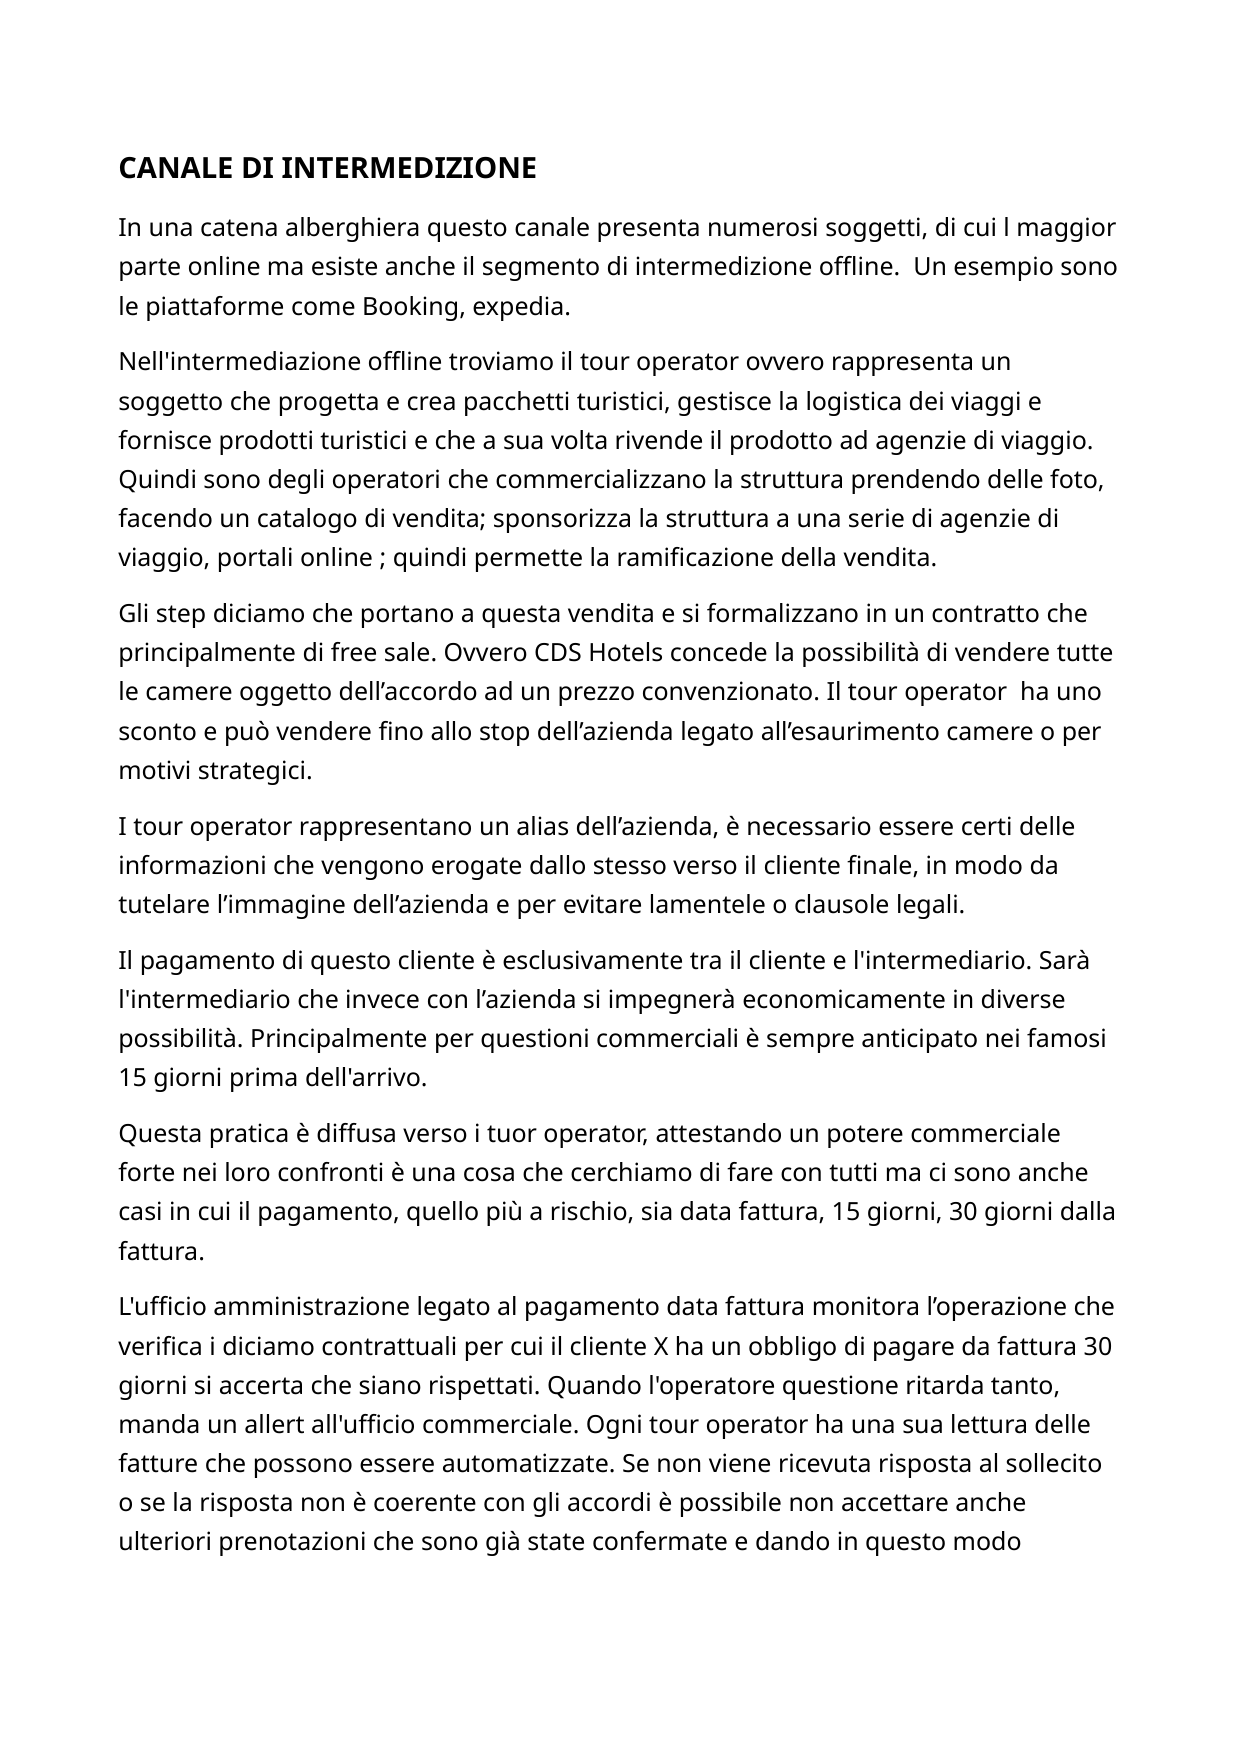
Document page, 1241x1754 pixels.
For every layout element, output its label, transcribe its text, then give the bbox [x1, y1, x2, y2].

text Gli step diciamo che portano a questa vendita e si formalizzano in un contratto che principalmente di free sale. Ovvero CDS Hotels concede la possibilità di vendere tutte le camere oggetto dell’accordo ad un prezzo convenzionato. Il tour operator ha uno sconto e può vendere fino allo stop dell’azienda legato all’esaurimento camere o per motivi strategici. [118, 596, 1122, 786]
text Questa pratica è diffusa verso i tuor operator, attestando un potere commerciale forte nei loro confronti è una cosa che cerchiamo di fare con tutti ma ci sono anche casi in cui il pagamento, quello più a rischio, sia data fattura, 15 giorni, 30 giorni dalla fattura. [118, 1116, 1122, 1267]
text Il pagamento di questo cliente è esclusivamente tra il cliente e l'intermediario. Sarà l'intermediario che invece con l’azienda si impegnerà economicamente in diverse possibilità. Principalmente per questioni commerciali è sempre anticipato nei famosi 15 giorni prima dell'arrivo. [118, 942, 1122, 1094]
text In una catena alberghiera questo canale presenta numerosi soggetti, di cui l maggior parte online ma esiste anche il segmento di intermedizione offline. Un esempio sono le piattaforme come Booking, expedia. [118, 210, 1122, 322]
text Nell'intermediazione offline troviamo il tour operator ovvero rappresenta un soggetto che progetta e crea pacchetti turistici, gestisce la logistica dei viaggi e fornisce prodotti turistici e che a sua volta rivende il prodotto ad agenzie di viaggio. Quindi sono degli operatori che commercializzano la struttura prendendo delle foto, facendo un catalogo di vendita; sponsorizza la struttura a una serie di agenzie di viaggio, portali online ; quindi permette la ramificazione della vendita. [118, 344, 1122, 574]
text CANALE DI INTERMEDIZIONE [118, 148, 1122, 187]
text L'ufficio amministrazione legato al pagamento data fattura monitora l’operazione che verifica i diciamo contrattuali per cui il cliente X ha un obbligo di pagare da fattura 30 giorni si accerta che siano rispettati. Quando l'operatore questione ritarda tanto, manda un allert all'ufficio commerciale. Ogni tour operator ha una sua lettura delle fatture che possono essere automatizzate. Se non viene ricevuta risposta al sollecito o se la risposta non è coerente con gli accordi è possibile non accettare anche ulteriori prenotazioni che sono già state confermate e dando in questo modo [118, 1289, 1122, 1558]
text I tour operator rappresentano un alias dell’azienda, è necessario essere certi delle informazioni che vengono erogate dallo stesso verso il cliente finale, in modo da tutelare l’immagine dell’azienda e per evitare lamentele o clausole legali. [118, 808, 1122, 921]
